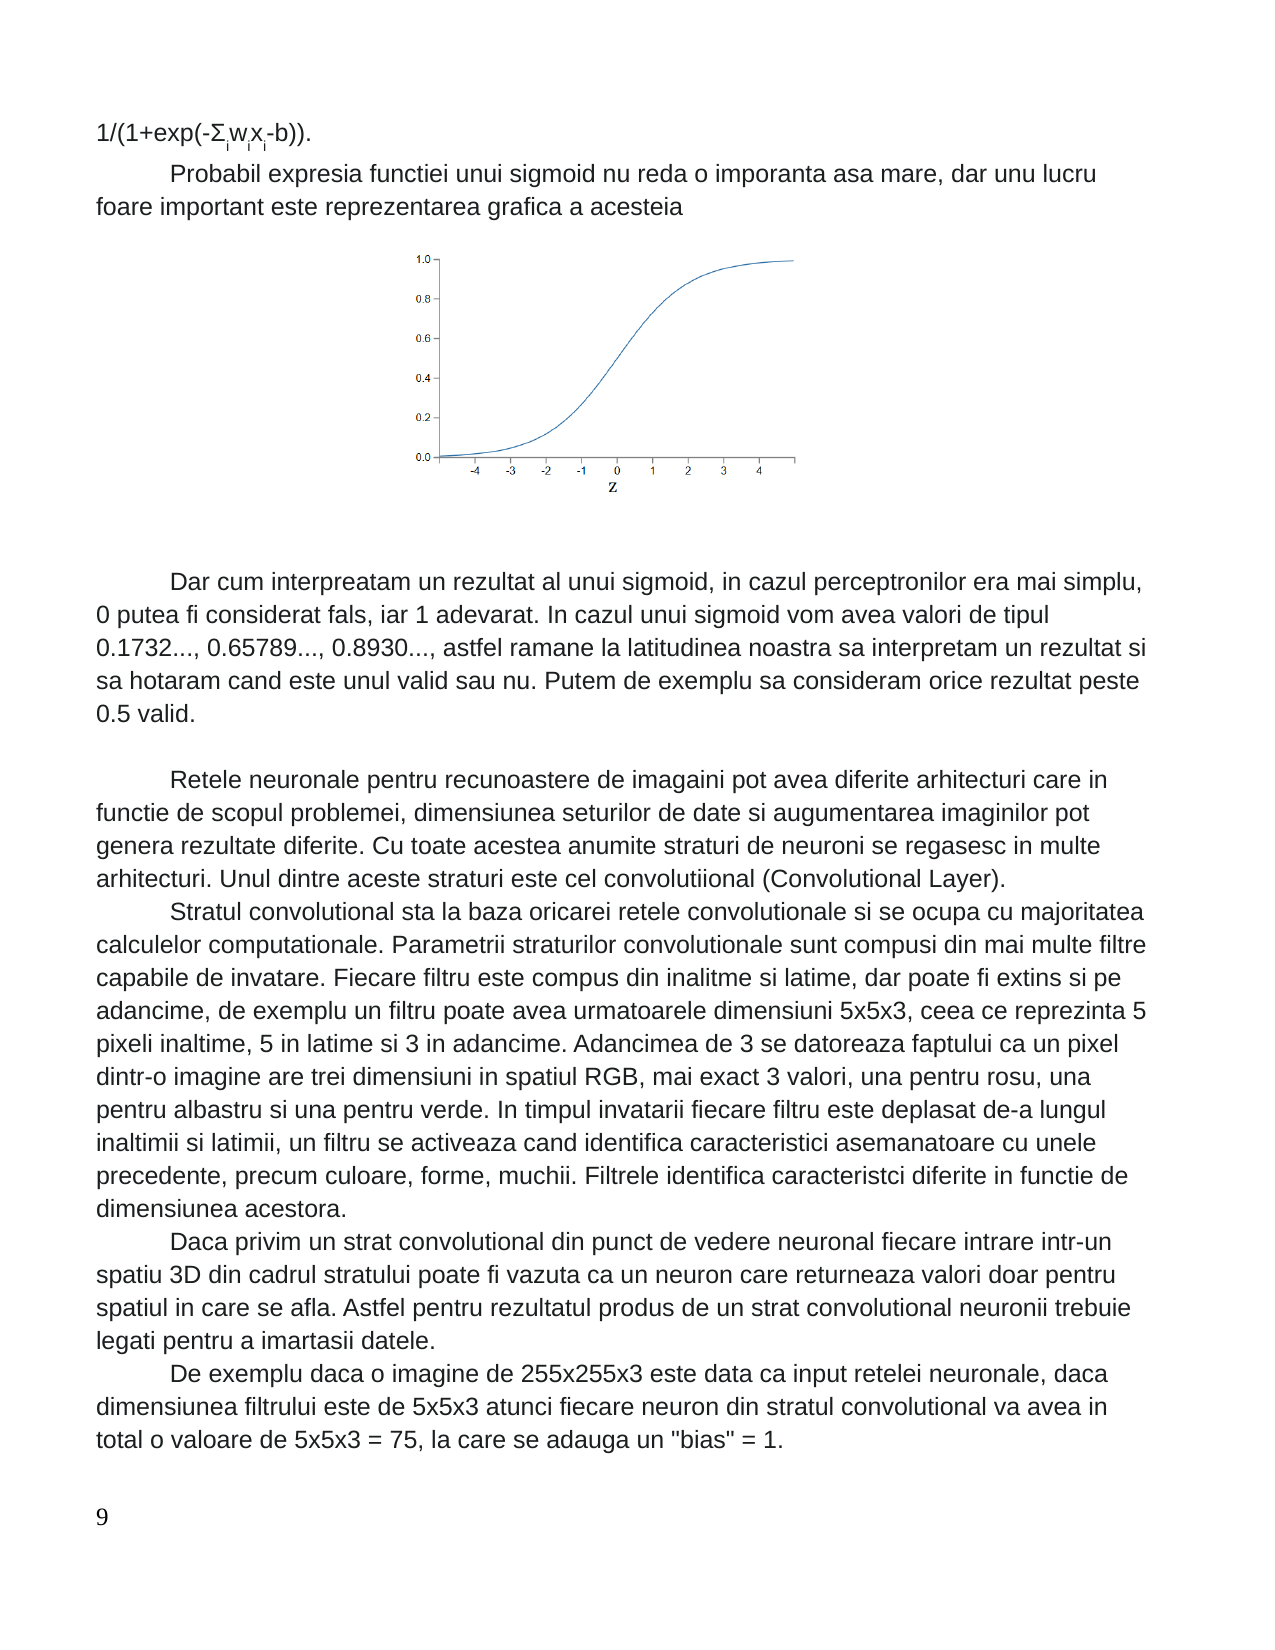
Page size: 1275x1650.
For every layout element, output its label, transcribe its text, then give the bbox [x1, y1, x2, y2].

text 1/(1+exp(-Σiwixi-b)). [96, 118, 1157, 154]
text Daca privim un strat convolutional din punct de vedere neuronal fiecare intrare intr-un spatiu 3D din cadrul stratului poate fi vazuta ca un neuron care returneaza valori doar pentru spatiul in care se afla. Astfel pentru rezultatul produs de un strat convolutional neuronii trebuie legati pentru a imartasii datele. [96, 1227, 1157, 1355]
text Probabil expresia functiei unui sigmoid nu reda o imporanta asa mare, dar unu lucru foare important este reprezentarea grafica a acesteia [96, 159, 1157, 221]
text Retele neuronale pentru recunoastere de imagaini pot avea diferite arhitecturi care in functie de scopul problemei, dimensiunea seturilor de date si augumentarea imaginilor pot genera rezultate diferite. Cu toate acestea anumite straturi de neuroni se regasesc in multe arhitecturi. Unul dintre aceste straturi este cel convolutiional (Convolutional Layer). [96, 765, 1157, 892]
text Dar cum interpreatam un rezultat al unui sigmoid, in cazul perceptronilor era mai simplu, 0 putea fi considerat fals, iar 1 adevarat. In cazul unui sigmoid vom avea valori de tipul 0.1732..., 0.65789..., 0.8930..., astfel ramane la latitudinea noastra sa interpretam un rezultat si sa hotaram cand este unul valid sau nu. Putem de exemplu sa consideram orice rezultat peste 0.5 valid. [96, 567, 1157, 727]
text De exemplu daca o imagine de 255x255x3 este data ca input retelei neuronale, daca dimensiunea filtrului este de 5x5x3 atunci fiecare neuron din stratul convolutional va avea in total o valoare de 5x5x3 = 75, la care se adauga un "bias" = 1. [96, 1359, 1157, 1454]
picture [412, 253, 802, 497]
text Stratul convolutional sta la baza oricarei retele convolutionale si se ocupa cu majoritatea calculelor computationale. Parametrii straturilor convolutionale sunt compusi din mai multe filtre capabile de invatare. Fiecare filtru este compus din inalitme si latime, dar poate fi extins si pe adancime, de exemplu un filtru poate avea urmatoarele dimensiuni 5x5x3, ceea ce reprezinta 5 pixeli inaltime, 5 in latime si 3 in adancime. Adancimea de 3 se datoreaza faptului ca un pixel dintr-o imagine are trei dimensiuni in spatiul RGB, mai exact 3 valori, una pentru rosu, una pentru albastru si una pentru verde. In timpul invatarii fiecare filtru este deplasat de-a lungul inaltimii si latimii, un filtru se activeaza cand identifica caracteristici asemanatoare cu unele precedente, precum culoare, forme, muchii. Filtrele identifica caracteristci diferite in functie de dimensiunea acestora. [96, 897, 1157, 1223]
